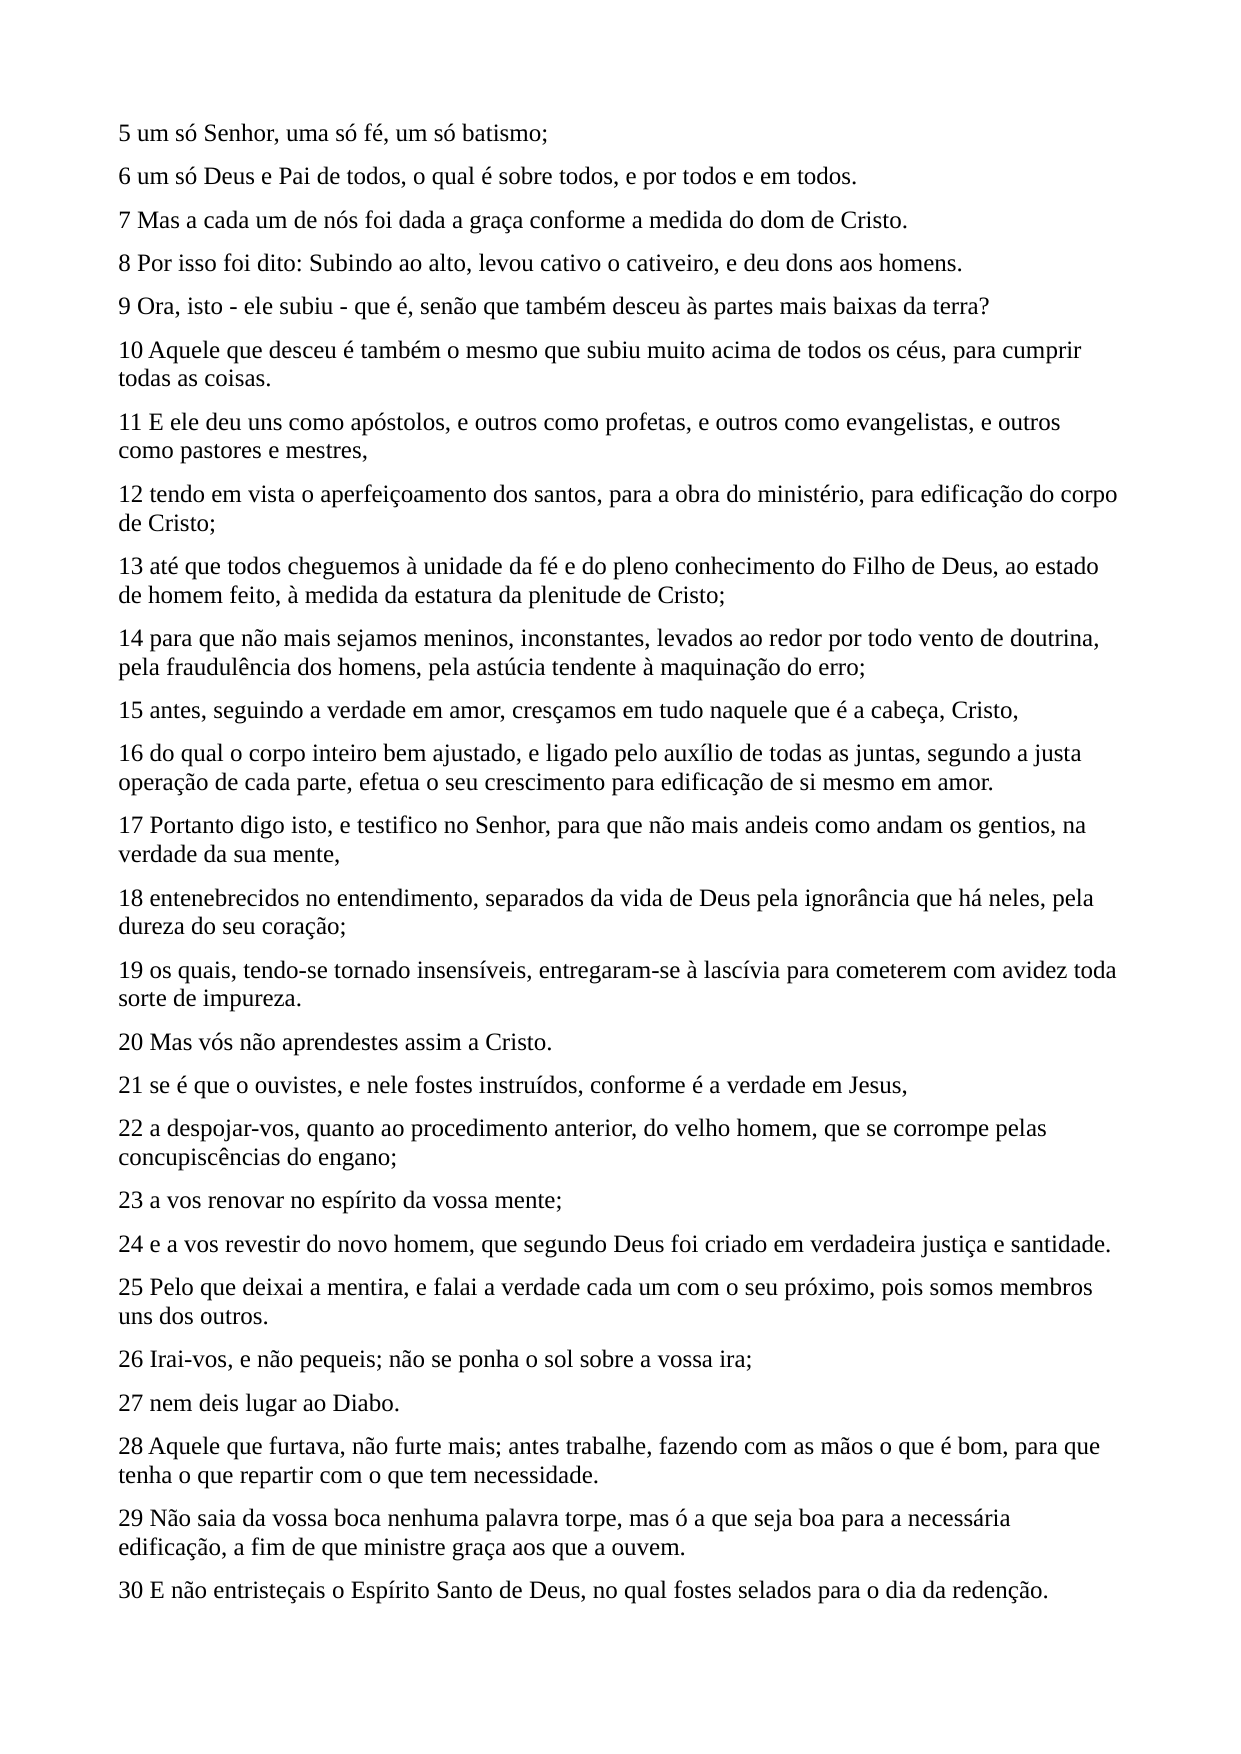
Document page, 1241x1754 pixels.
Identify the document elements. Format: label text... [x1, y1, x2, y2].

text 17 Portanto digo isto, e testifico no Senhor, para que não mais andeis como andam os gentios, na verdade da sua mente, [118, 811, 1122, 868]
text 6 um só Deus e Pai de todos, o qual é sobre todos, e por todos e em todos. [118, 161, 1122, 190]
text 15 antes, seguindo a verdade em amor, cresçamos em tudo naquele que é a cabeça, Cristo, [118, 695, 1122, 724]
text 12 tendo em vista o aperfeiçoamento dos santos, para a obra do ministério, para edificação do corpo de Cristo; [118, 479, 1122, 536]
text 14 para que não mais sejamos meninos, inconstantes, levados ao redor por todo vento de doutrina, pela fraudulência dos homens, pela astúcia tendente à maquinação do erro; [118, 623, 1122, 681]
text 8 Por isso foi dito: Subindo ao alto, levou cativo o cativeiro, e deu dons aos homens. [118, 248, 1122, 277]
text 22 a despojar-vos, quanto ao procedimento anterior, do velho homem, que se corrompe pelas concupiscências do engano; [118, 1113, 1122, 1171]
text 9 Ora, isto - ele subiu - que é, senão que também desceu às partes mais baixas da terra? [118, 291, 1122, 320]
text 25 Pelo que deixai a mentira, e falai a verdade cada um com o seu próximo, pois somos membros uns dos outros. [118, 1272, 1122, 1330]
text 28 Aquele que furtava, não furte mais; antes trabalhe, fazendo com as mãos o que é bom, para que tenha o que repartir com o que tem necessidade. [118, 1431, 1122, 1488]
text 13 até que todos cheguemos à unidade da fé e do pleno conhecimento do Filho de Deus, ao estado de homem feito, à medida da estatura da plenitude de Cristo; [118, 551, 1122, 608]
text 10 Aquele que desceu é também o mesmo que subiu muito acima de todos os céus, para cumprir todas as coisas. [118, 335, 1122, 392]
text 19 os quais, tendo-se tornado insensíveis, entregaram-se à lascívia para cometerem com avidez toda sorte de impureza. [118, 955, 1122, 1012]
text 20 Mas vós não aprendestes assim a Cristo. [118, 1027, 1122, 1056]
text 7 Mas a cada um de nós foi dada a graça conforme a medida do dom de Cristo. [118, 205, 1122, 233]
text 30 E não entristeçais o Espírito Santo de Deus, no qual fostes selados para o dia da redenção. [118, 1575, 1122, 1604]
text 16 do qual o corpo inteiro bem ajustado, e ligado pelo auxílio de todas as juntas, segundo a justa operação de cada parte, efetua o seu crescimento para edificação de si mesmo em amor. [118, 738, 1122, 796]
text 26 Irai-vos, e não pequeis; não se ponha o sol sobre a vossa ira; [118, 1344, 1122, 1373]
text 24 e a vos revestir do novo homem, que segundo Deus foi criado em verdadeira justiça e santidade. [118, 1229, 1122, 1258]
text 11 E ele deu uns como apóstolos, e outros como profetas, e outros como evangelistas, e outros como pastores e mestres, [118, 407, 1122, 464]
text 27 nem deis lugar ao Diabo. [118, 1388, 1122, 1416]
text 29 Não saia da vossa boca nenhuma palavra torpe, mas ó a que seja boa para a necessária edificação, a fim de que ministre graça aos que a ouvem. [118, 1503, 1122, 1561]
text 5 um só Senhor, uma só fé, um só batismo; [118, 118, 1122, 147]
text 21 se é que o ouvistes, e nele fostes instruídos, conforme é a verdade em Jesus, [118, 1070, 1122, 1099]
text 23 a vos renovar no espírito da vossa mente; [118, 1186, 1122, 1214]
text 18 entenebrecidos no entendimento, separados da vida de Deus pela ignorância que há neles, pela dureza do seu coração; [118, 883, 1122, 940]
